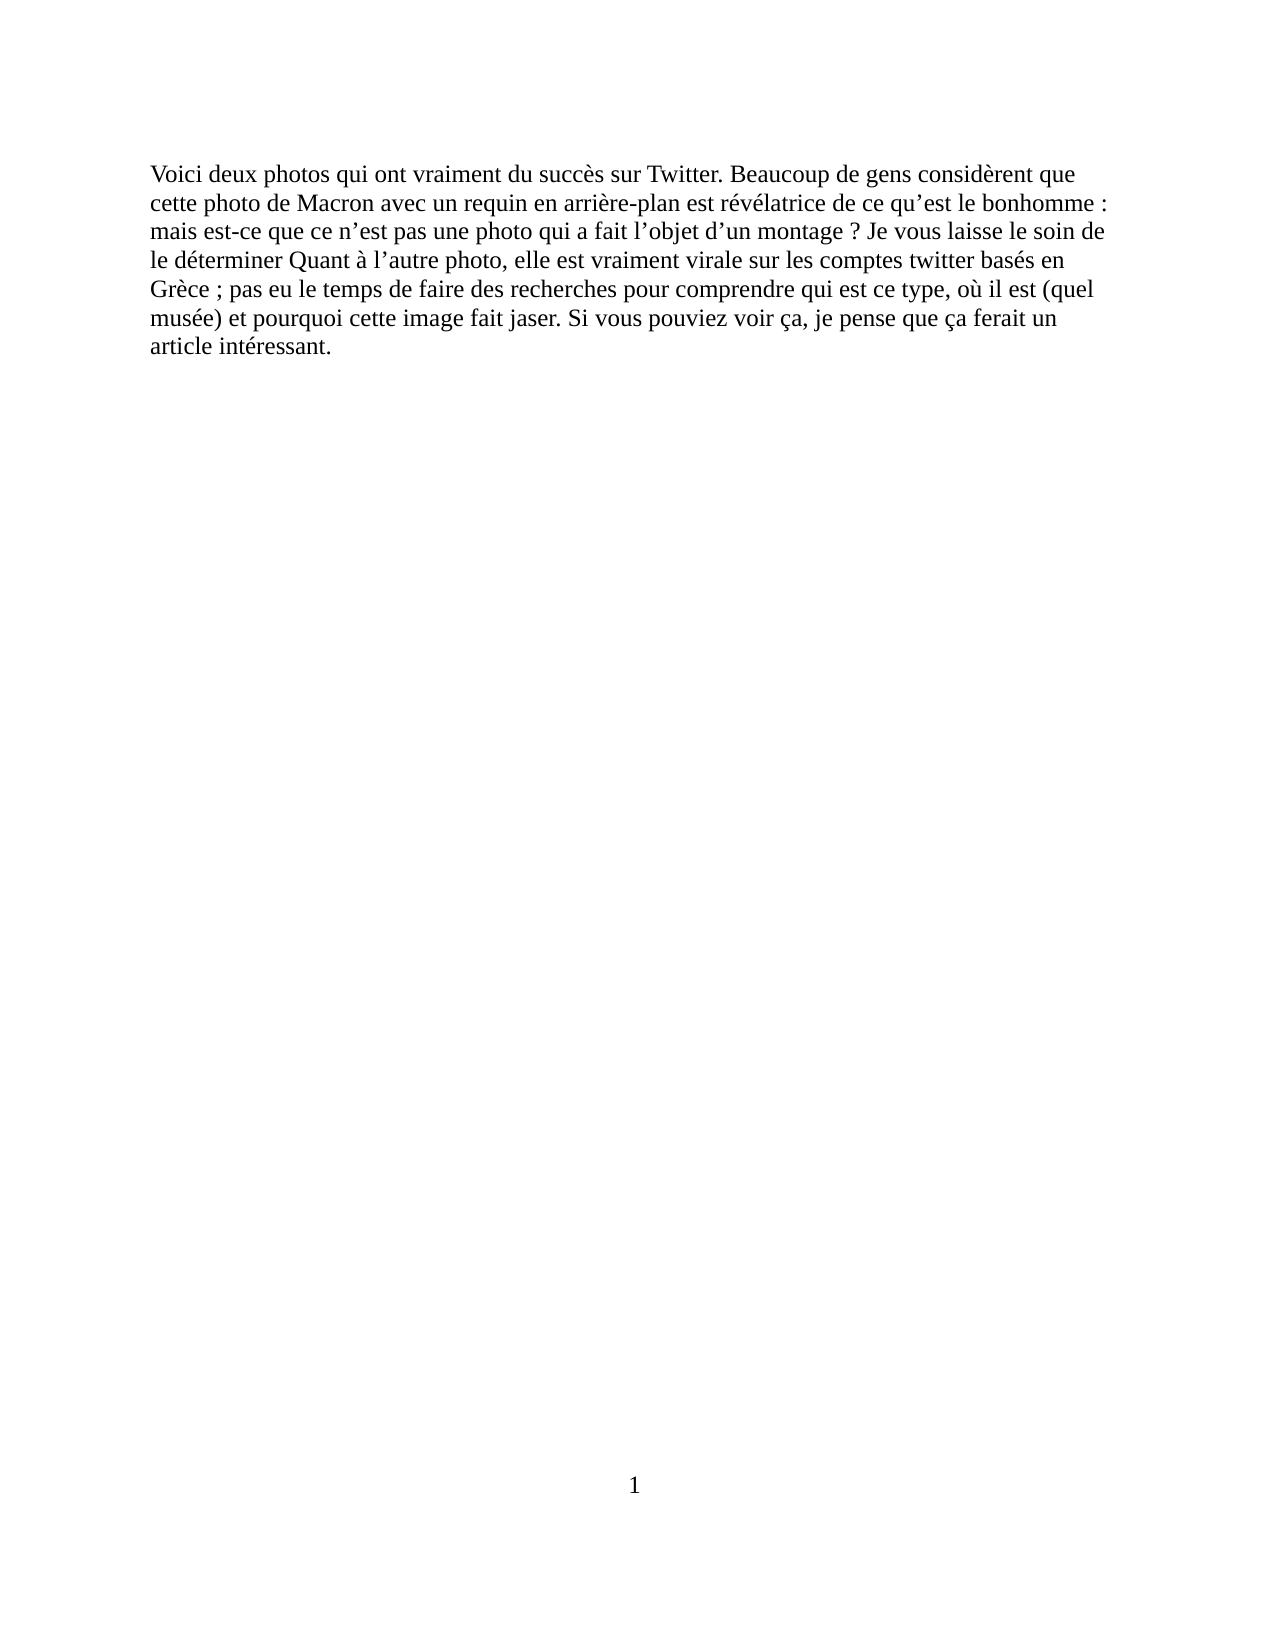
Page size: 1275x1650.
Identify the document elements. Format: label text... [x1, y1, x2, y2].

text Voici deux photos qui ont vraiment du succès sur Twitter. Beaucoup de gens considèrent que cette photo de Macron avec un requin en arrière-plan est révélatrice de ce qu’est le bonhomme : mais est-ce que ce n’est pas une photo qui a fait l’objet d’un montage ? Je vous laisse le soin de le déterminer Quant à l’autre photo, elle est vraiment virale sur les comptes twitter basés en Grèce ; pas eu le temps de faire des recherches pour comprendre qui est ce type, où il est (quel musée) et pourquoi cette image fait jaser. Si vous pouviez voir ça, je pense que ça ferait un article intéressant. [150, 159, 1125, 360]
